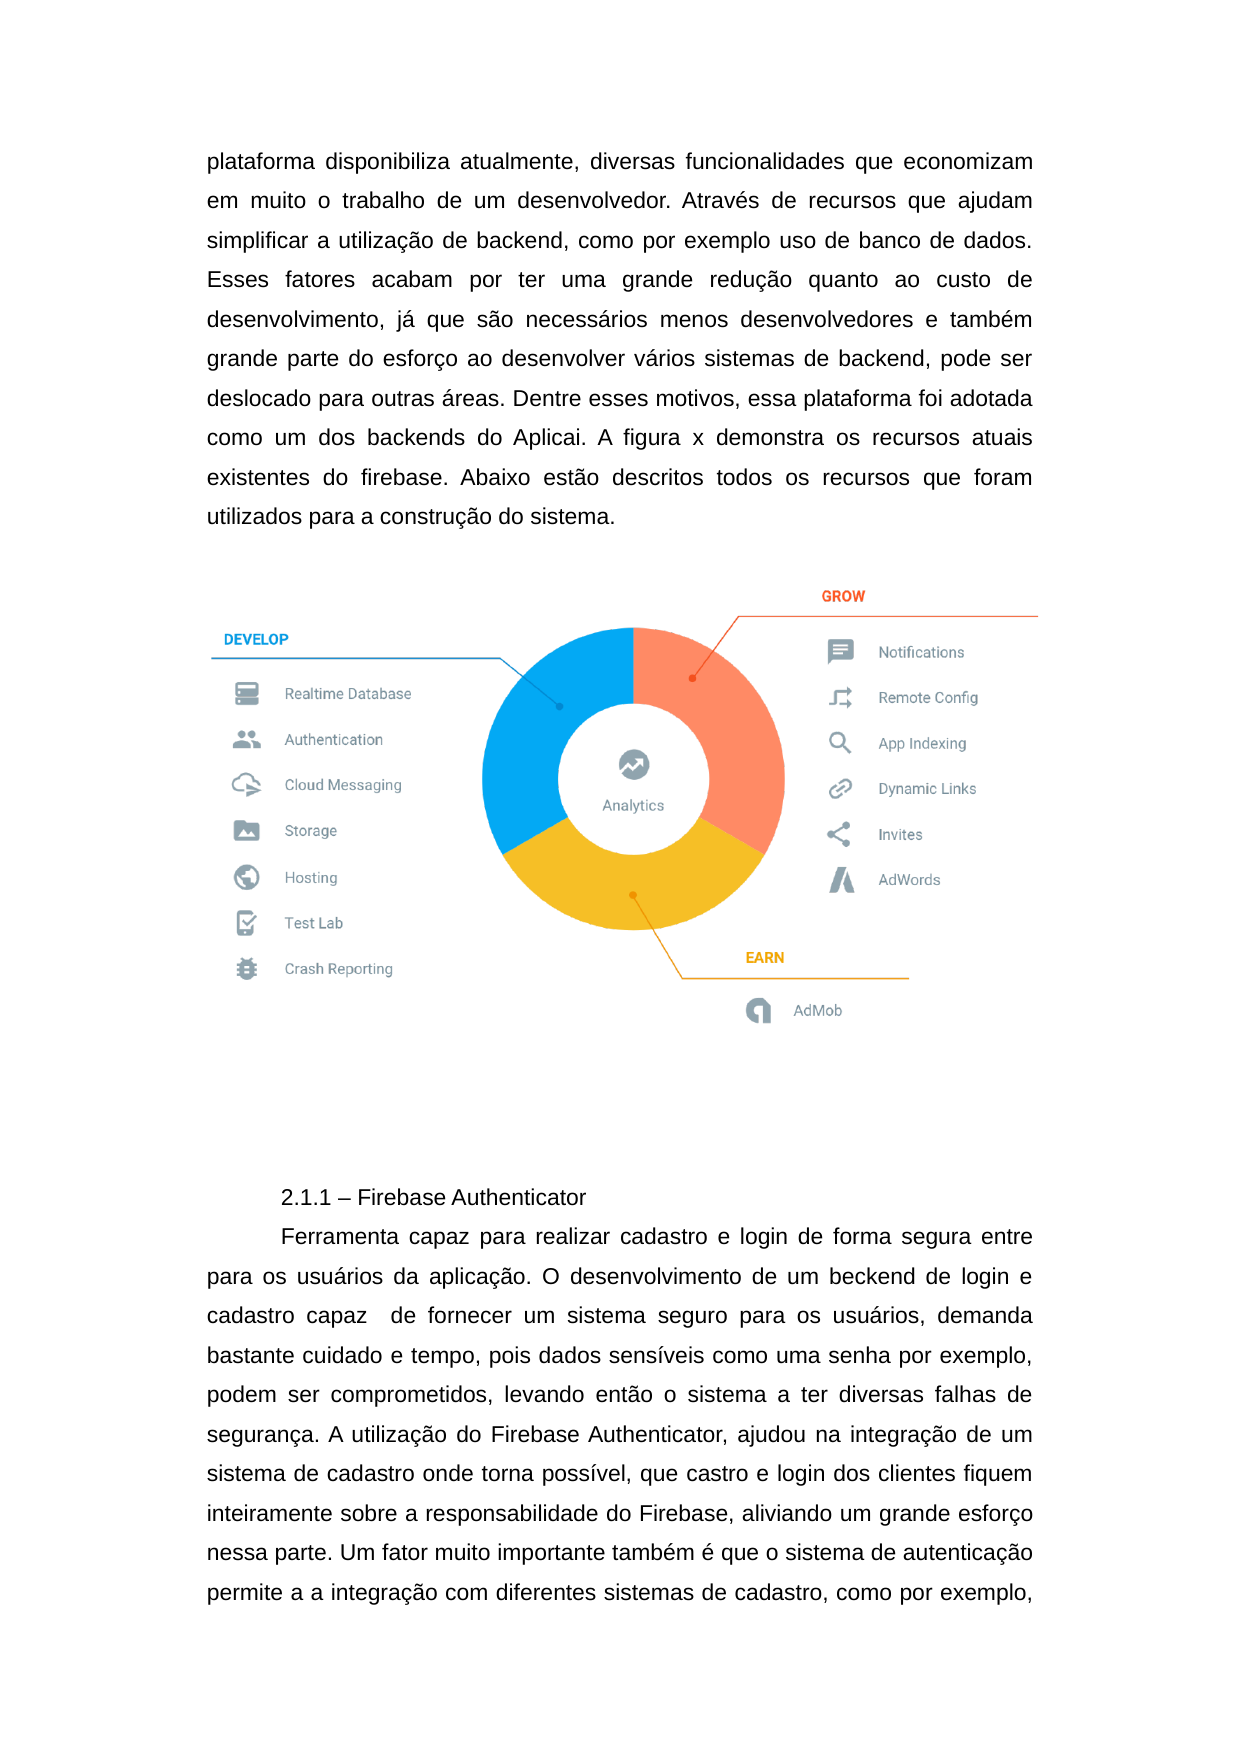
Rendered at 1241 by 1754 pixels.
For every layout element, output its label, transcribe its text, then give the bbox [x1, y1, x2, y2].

text plataforma disponibiliza atualmente, diversas funcionalidades que economizam em muito o trabalho de um desenvolvedor. Através de recursos que ajudam simplificar a utilização de backend, como por exemplo uso de banco de dados. Esses fatores acabam por ter uma grande redução quanto ao custo de desenvolvimento, já que são necessários menos desenvolvedores e também grande parte do esforço ao desenvolver vários sistemas de backend, pode ser deslocado para outras áreas. Dentre esses motivos, essa plataforma foi adotada como um dos backends do Aplicai. A figura x demonstra os recursos atuais existentes do firebase. Abaixo estão descritos todos os recursos que foram utilizados para a construção do sistema. [207, 148, 1033, 529]
text Ferramenta capaz para realizar cadastro e login de forma segura entre para os usuários da aplicação. O desenvolvimento de um beckend de login e cadastro capaz de fornecer um sistema seguro para os usuários, demanda bastante cuidado e tempo, pois dados sensíveis como uma senha por exemplo, podem ser comprometidos, levando então o sistema a ter diversas falhas de segurança. A utilização do Firebase Authenticator, ajudou na integração de um sistema de cadastro onde torna possível, que castro e login dos clientes fiquem inteiramente sobre a responsabilidade do Firebase, aliviando um grande esforço nessa parte. Um fator muito importante também é que o sistema de autenticação permite a a integração com diferentes sistemas de cadastro, como por exemplo, [207, 1223, 1033, 1605]
picture [211, 587, 1039, 1053]
text 2.1.1 – Firebase Authenticator [207, 1184, 1033, 1210]
